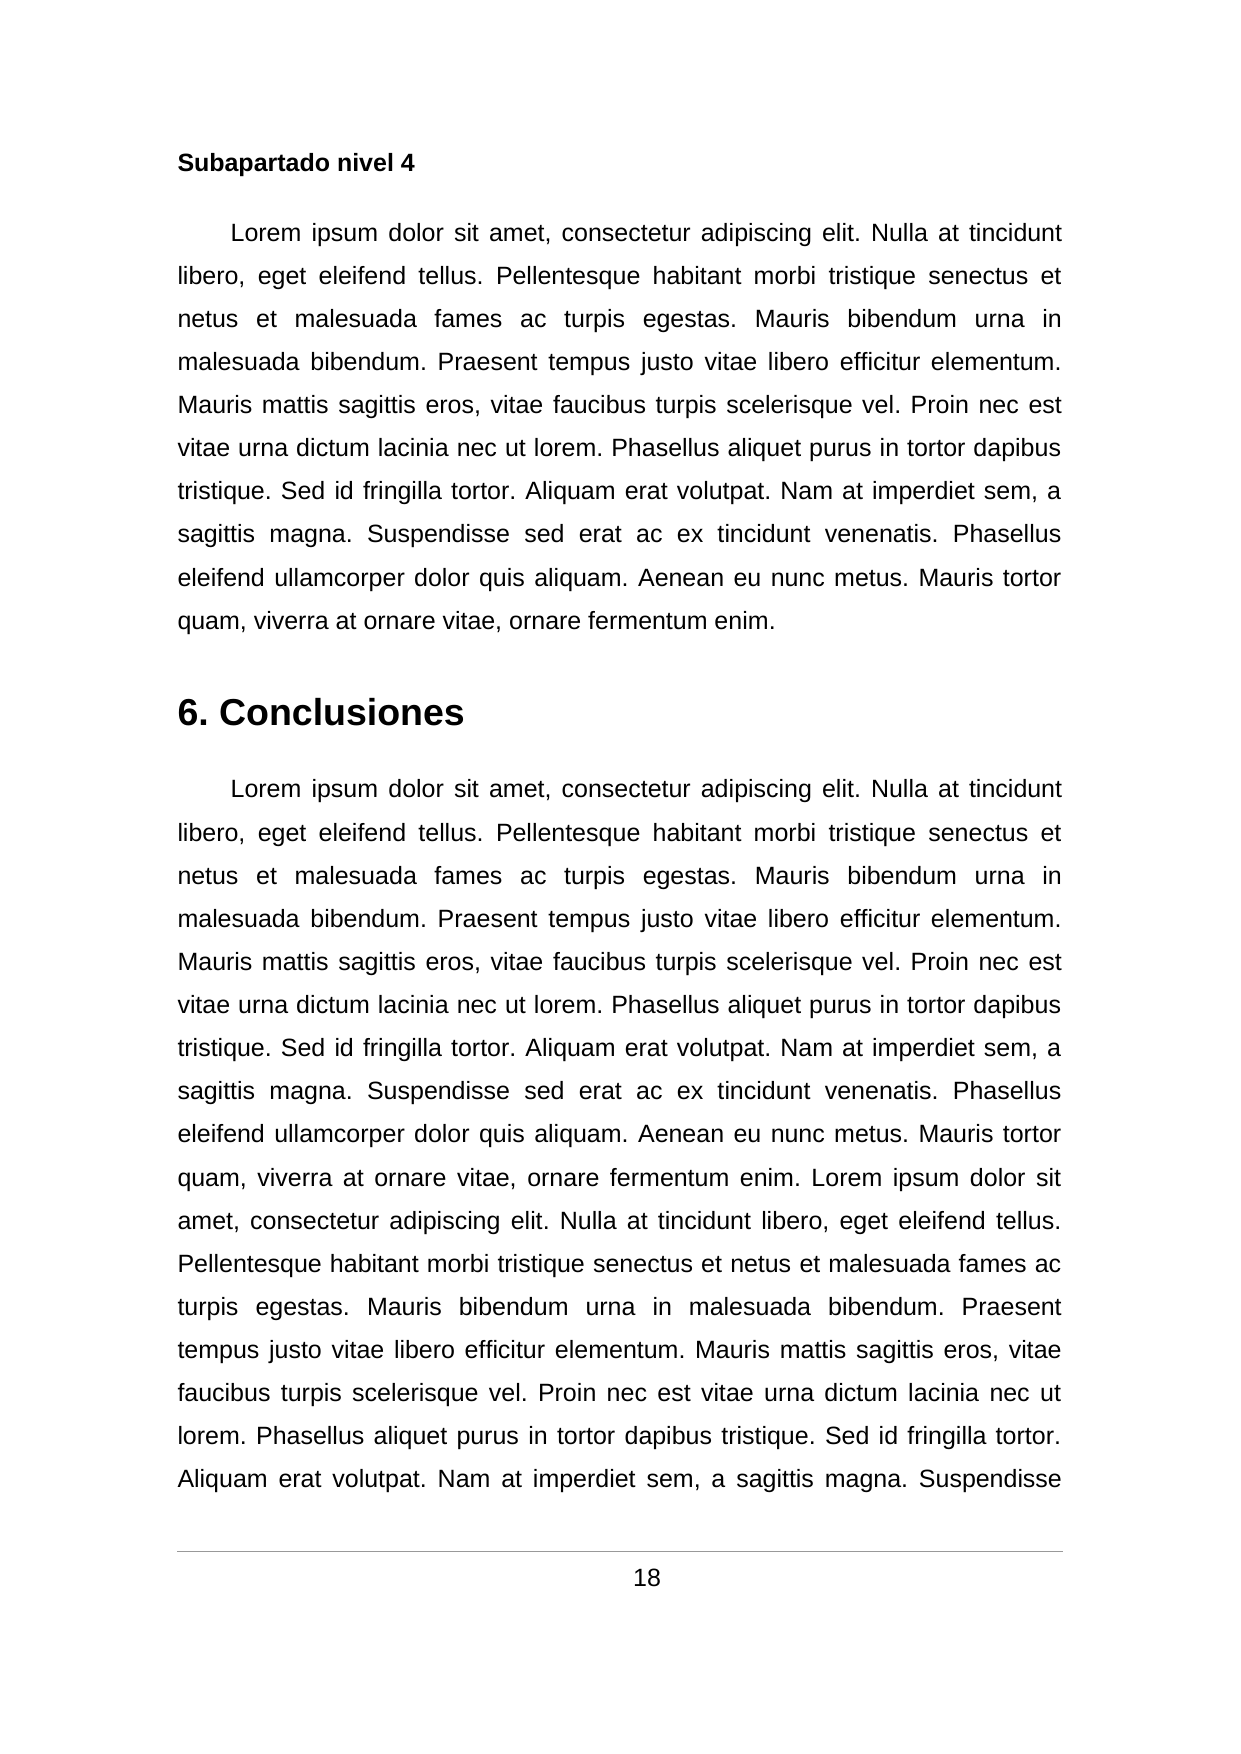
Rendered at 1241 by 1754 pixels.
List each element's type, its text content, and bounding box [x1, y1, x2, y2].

subtitle Conclusiones [177, 690, 1063, 733]
subtitle Subapartado nivel 4 [177, 148, 1063, 176]
text Lorem ipsum dolor sit amet, consectetur adipiscing elit. Nulla at tincidunt libero, eget eleifend tellus. Pellentesque habitant morbi tristique senectus et netus et malesuada fames ac turpis egestas. Mauris bibendum urna in malesuada bibendum. Praesent tempus justo vitae libero efficitur elementum. Mauris mattis sagittis eros, vitae faucibus turpis scelerisque vel. Proin nec est vitae urna dictum lacinia nec ut lorem. Phasellus aliquet purus in tortor dapibus tristique. Sed id fringilla tortor. Aliquam erat volutpat. Nam at imperdiet sem, a sagittis magna. Suspendisse sed erat ac ex tincidunt venenatis. Phasellus eleifend ullamcorper dolor quis aliquam. Aenean eu nunc metus. Mauris tortor quam, viverra at ornare vitae, ornare fermentum enim. Lorem ipsum dolor sit amet, consectetur adipiscing elit. Nulla at tincidunt libero, eget eleifend tellus. Pellentesque habitant morbi tristique senectus et netus et malesuada fames ac turpis egestas. Mauris bibendum urna in malesuada bibendum. Praesent tempus justo vitae libero efficitur elementum. Mauris mattis sagittis eros, vitae faucibus turpis scelerisque vel. Proin nec est vitae urna dictum lacinia nec ut lorem. Phasellus aliquet purus in tortor dapibus tristique. Sed id fringilla tortor. Aliquam erat volutpat. Nam at imperdiet sem, a sagittis magna. Suspendisse [177, 774, 1063, 1493]
text Lorem ipsum dolor sit amet, consectetur adipiscing elit. Nulla at tincidunt libero, eget eleifend tellus. Pellentesque habitant morbi tristique senectus et netus et malesuada fames ac turpis egestas. Mauris bibendum urna in malesuada bibendum. Praesent tempus justo vitae libero efficitur elementum. Mauris mattis sagittis eros, vitae faucibus turpis scelerisque vel. Proin nec est vitae urna dictum lacinia nec ut lorem. Phasellus aliquet purus in tortor dapibus tristique. Sed id fringilla tortor. Aliquam erat volutpat. Nam at imperdiet sem, a sagittis magna. Suspendisse sed erat ac ex tincidunt venenatis. Phasellus eleifend ullamcorper dolor quis aliquam. Aenean eu nunc metus. Mauris tortor quam, viverra at ornare vitae, ornare fermentum enim. [177, 218, 1063, 634]
